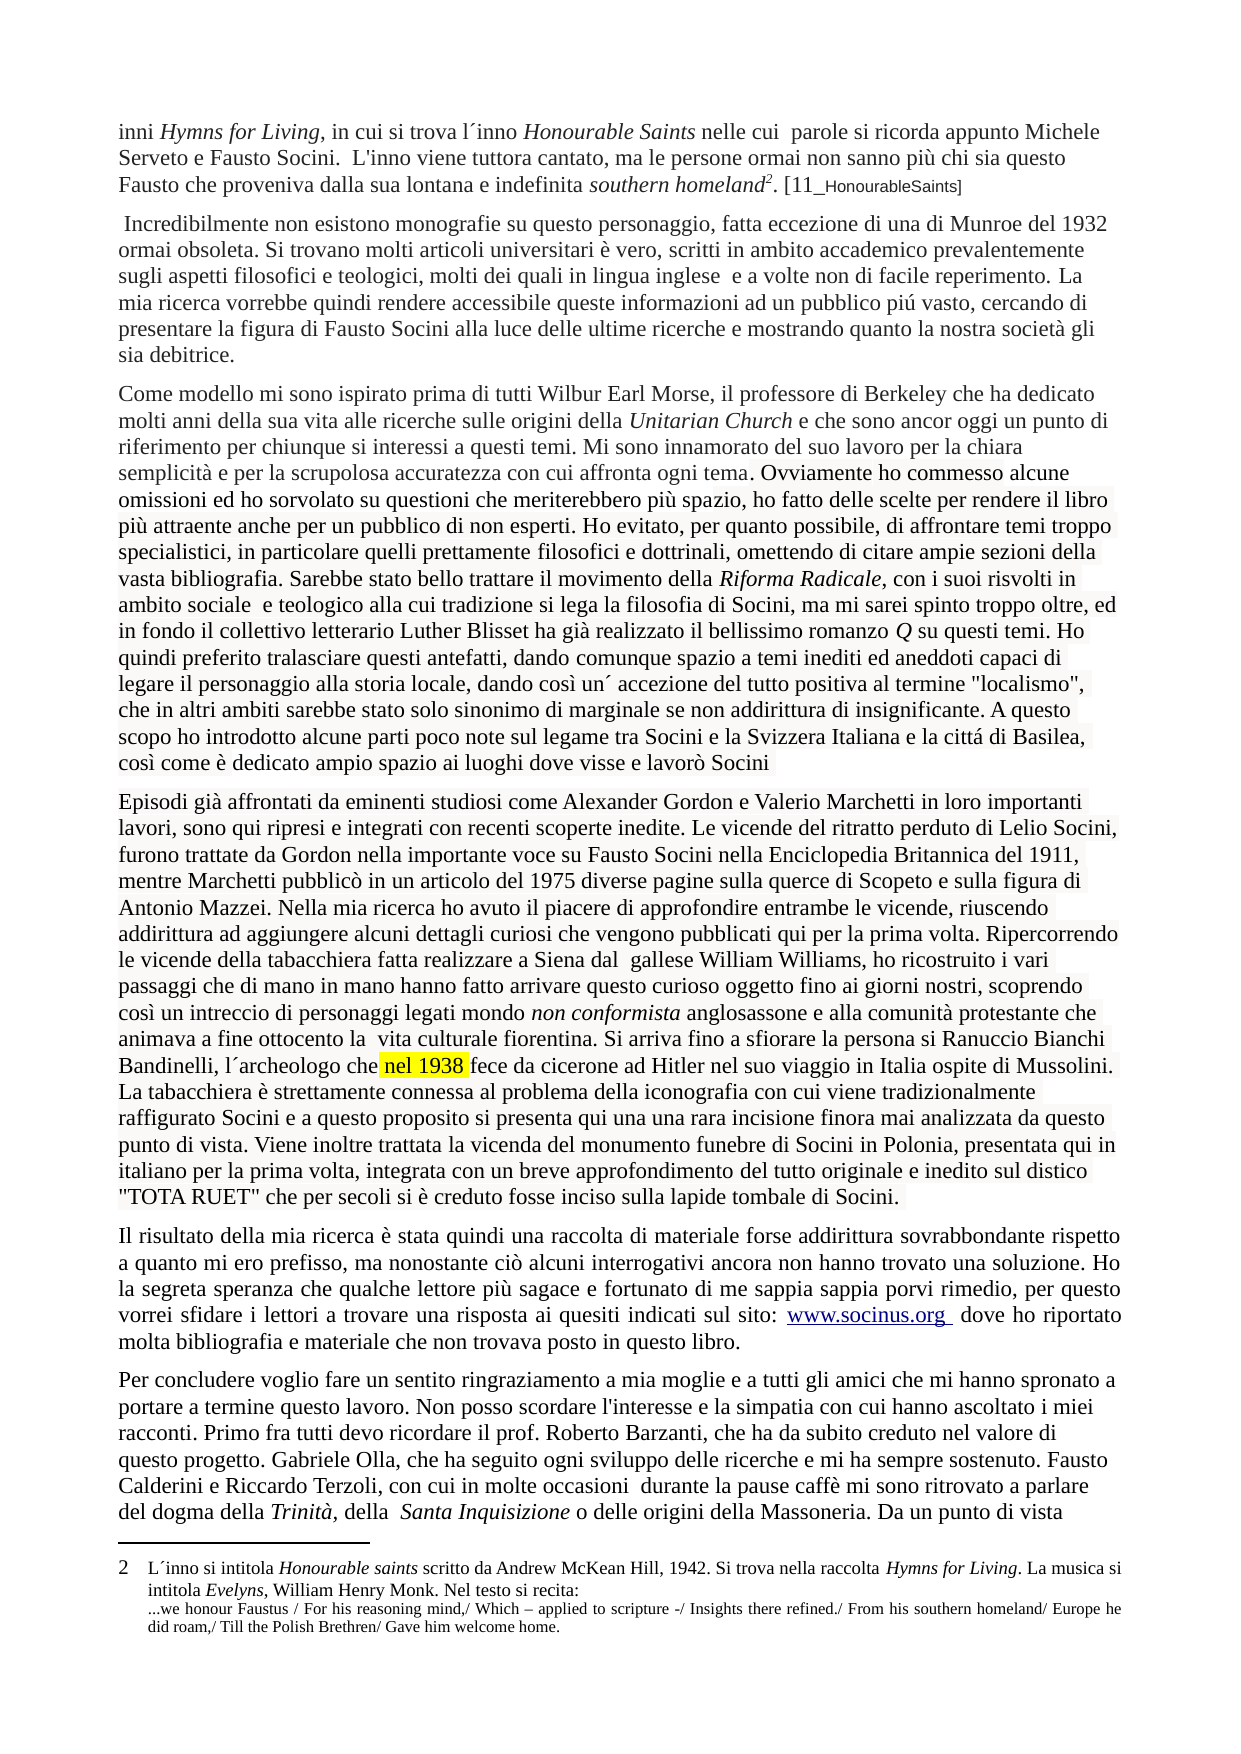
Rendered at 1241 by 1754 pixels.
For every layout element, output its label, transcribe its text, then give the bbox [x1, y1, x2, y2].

text Il risultato della mia ricerca è stata quindi una raccolta di materiale forse addirittura sovrabbondante rispetto a quanto mi ero prefisso, ma nonostante ciò alcuni interrogativi ancora non hanno trovato una soluzione. Ho la segreta speranza che qualche lettore più sagace e fortunato di me sappia sappia porvi rimedio, per questo vorrei sfidare i lettori a trovare una risposta ai quesiti indicati sul sito: www.socinus.org dove ho riportato molta bibliografia e materiale che non trovava posto in questo libro. [118, 1222, 1122, 1354]
text Per concludere voglio fare un sentito ringraziamento a mia moglie e a tutti gli amici che mi hanno spronato a portare a termine questo lavoro. Non posso scordare l'interesse e la simpatia con cui hanno ascoltato i miei racconti. Primo fra tutti devo ricordare il prof. Roberto Barzanti, che ha da subito creduto nel valore di questo progetto. Gabriele Olla, che ha seguito ogni sviluppo delle ricerche e mi ha sempre sostenuto. Fausto Calderini e Riccardo Terzoli, con cui in molte occasioni durante la pause caffè mi sono ritrovato a parlare del dogma della Trinità, della Santa Inquisizione o delle origini della Massoneria. Da un punto di vista [118, 1367, 1122, 1525]
text Come modello mi sono ispirato prima di tutti Wilbur Earl Morse, il professore di Berkeley che ha dedicato molti anni della sua vita alle ricerche sulle origini della Unitarian Church e che sono ancor oggi un punto di riferimento per chiunque si interessi a questi temi. Mi sono innamorato del suo lavoro per la chiara semplicità e per la scrupolosa accuratezza con cui affronta ogni tema. Ovviamente ho commesso alcune omissioni ed ho sorvolato su questioni che meriterebbero più spazio, ho fatto delle scelte per rendere il libro più attraente anche per un pubblico di non esperti. Ho evitato, per quanto possibile, di affrontare temi troppo specialistici, in particolare quelli prettamente filosofici e dottrinali, omettendo di citare ampie sezioni della vasta bibliografia. Sarebbe stato bello trattare il movimento della Riforma Radicale, con i suoi risvolti in ambito sociale e teologico alla cui tradizione si lega la filosofia di Socini, ma mi sarei spinto troppo oltre, ed in fondo il collettivo letterario Luther Blisset ha già realizzato il bellissimo romanzo Q su questi temi. Ho quindi preferito tralasciare questi antefatti, dando comunque spazio a temi inediti ed aneddoti capaci di legare il personaggio alla storia locale, dando così un´ accezione del tutto positiva al termine "localismo", che in altri ambiti sarebbe stato solo sinonimo di marginale se non addirittura di insignificante. A questo scopo ho introdotto alcune parti poco note sul legame tra Socini e la Svizzera Italiana e la cittá di Basilea, così come è dedicato ampio spazio ai luoghi dove visse e lavorò Socini [118, 380, 1122, 776]
text ...we honour Faustus / For his reasoning mind,/ Which – applied to scripture -/ Insights there refined./ From his southern homeland/ Europe he did roam,/ Till the Polish Brethren/ Gave him welcome home. [118, 1600, 1122, 1636]
text inni Hymns for Living, in cui si trova l´inno Honourable Saints nelle cui parole si ricorda appunto Michele Serveto e Fausto Socini. L'inno viene tuttora cantato, ma le persone ormai non sanno più chi sia questo Fausto che proveniva dalla sua lontana e indefinita southern homeland. [11_HonourableSaints] [118, 118, 1122, 197]
text Episodi già affrontati da eminenti studiosi come Alexander Gordon e Valerio Marchetti in loro importanti lavori, sono qui ripresi e integrati con recenti scoperte inedite. Le vicende del ritratto perduto di Lelio Socini, furono trattate da Gordon nella importante voce su Fausto Socini nella Enciclopedia Britannica del 1911, mentre Marchetti pubblicò in un articolo del 1975 diverse pagine sulla querce di Scopeto e sulla figura di Antonio Mazzei. Nella mia ricerca ho avuto il piacere di approfondire entrambe le vicende, riuscendo addirittura ad aggiungere alcuni dettagli curiosi che vengono pubblicati qui per la prima volta. Ripercorrendo le vicende della tabacchiera fatta realizzare a Siena dal gallese William Williams, ho ricostruito i vari passaggi che di mano in mano hanno fatto arrivare questo curioso oggetto fino ai giorni nostri, scoprendo così un intreccio di personaggi legati mondo non conformista anglosassone e alla comunità protestante che animava a fine ottocento la vita culturale fiorentina. Si arriva fino a sfiorare la persona si Ranuccio Bianchi Bandinelli, l´archeologo che nel 1938 fece da cicerone ad Hitler nel suo viaggio in Italia ospite di Mussolini. La tabacchiera è strettamente connessa al problema della iconografia con cui viene tradizionalmente raffigurato Socini e a questo proposito si presenta qui una una rara incisione finora mai analizzata da questo punto di vista. Viene inoltre trattata la vicenda del monumento funebre di Socini in Polonia, presentata qui in italiano per la prima volta, integrata con un breve approfondimento del tutto originale e inedito sul distico "TOTA RUET" che per secoli si è creduto fosse inciso sulla lapide tombale di Socini. [118, 788, 1122, 1210]
text Incredibilmente non esistono monografie su questo personaggio, fatta eccezione di una di Munroe del 1932 ormai obsoleta. Si trovano molti articoli universitari è vero, scritti in ambito accademico prevalentemente sugli aspetti filosofici e teologici, molti dei quali in lingua inglese e a volte non di facile reperimento. La mia ricerca vorrebbe quindi rendere accessibile queste informazioni ad un pubblico piú vasto, cercando di presentare la figura di Fausto Socini alla luce delle ultime ricerche e mostrando quanto la nostra società gli sia debitrice. [118, 210, 1122, 368]
text L´inno si intitola Honourable saints scritto da Andrew McKean Hill, 1942. Si trova nella raccolta Hymns for Living. La musica si intitola Evelyns, William Henry Monk. Nel testo si recita: [118, 1555, 1122, 1600]
